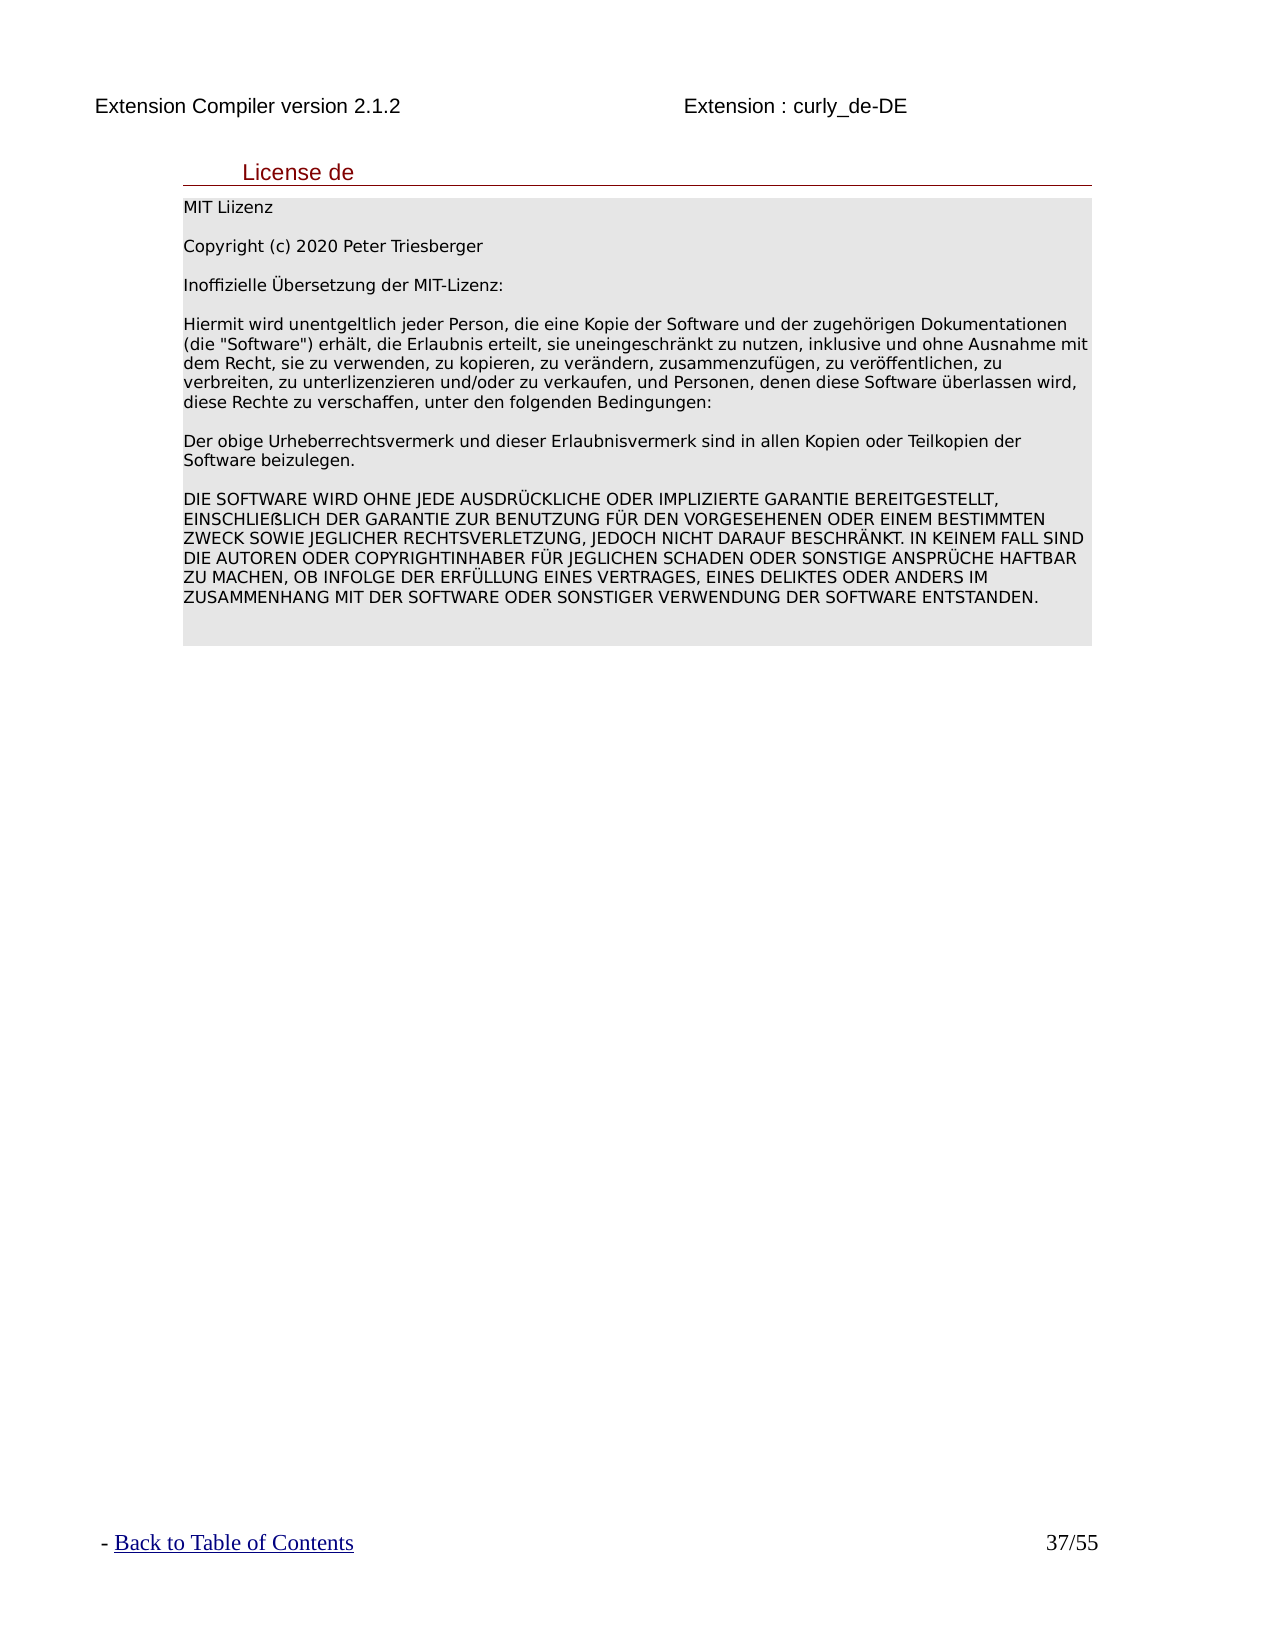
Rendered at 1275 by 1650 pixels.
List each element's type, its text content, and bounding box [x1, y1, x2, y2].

text Der obige Urheberrechtsvermerk und dieser Erlaubnisvermerk sind in allen Kopien oder Teilkopien der Software beizulegen. [183, 432, 1092, 471]
text Inoffizielle Übersetzung der MIT-Lizenz: [183, 276, 1092, 296]
text Hiermit wird unentgeltlich jeder Person, die eine Kopie der Software und der zugehörigen Dokumentationen (die "Software") erhält, die Erlaubnis erteilt, sie uneingeschränkt zu nutzen, inklusive und ohne Ausnahme mit dem Recht, sie zu verwenden, zu kopieren, zu verändern, zusammenzufügen, zu veröffentlichen, zu verbreiten, zu unterlizenzieren und/oder zu verkaufen, und Personen, denen diese Software überlassen wird, diese Rechte zu verschaffen, unter den folgenden Bedingungen: [183, 315, 1092, 412]
text DIE SOFTWARE WIRD OHNE JEDE AUSDRÜCKLICHE ODER IMPLIZIERTE GARANTIE BEREITGESTELLT, EINSCHLIEẞLICH DER GARANTIE ZUR BENUTZUNG FÜR DEN VORGESEHENEN ODER EINEM BESTIMMTEN ZWECK SOWIE JEGLICHER RECHTSVERLETZUNG, JEDOCH NICHT DARAUF BESCHRÄNKT. IN KEINEM FALL SIND DIE AUTOREN ODER COPYRIGHTINHABER FÜR JEGLICHEN SCHADEN ODER SONSTIGE ANSPRÜCHE HAFTBAR ZU MACHEN, OB INFOLGE DER ERFÜLLUNG EINES VERTRAGES, EINES DELIKTES ODER ANDERS IM ZUSAMMENHANG MIT DER SOFTWARE ODER SONSTIGER VERWENDUNG DER SOFTWARE ENTSTANDEN. [183, 490, 1092, 607]
text MIT Liizenz [183, 198, 1092, 218]
text License de [183, 159, 1092, 185]
text Copyright (c) 2020 Peter Triesberger [183, 237, 1092, 257]
